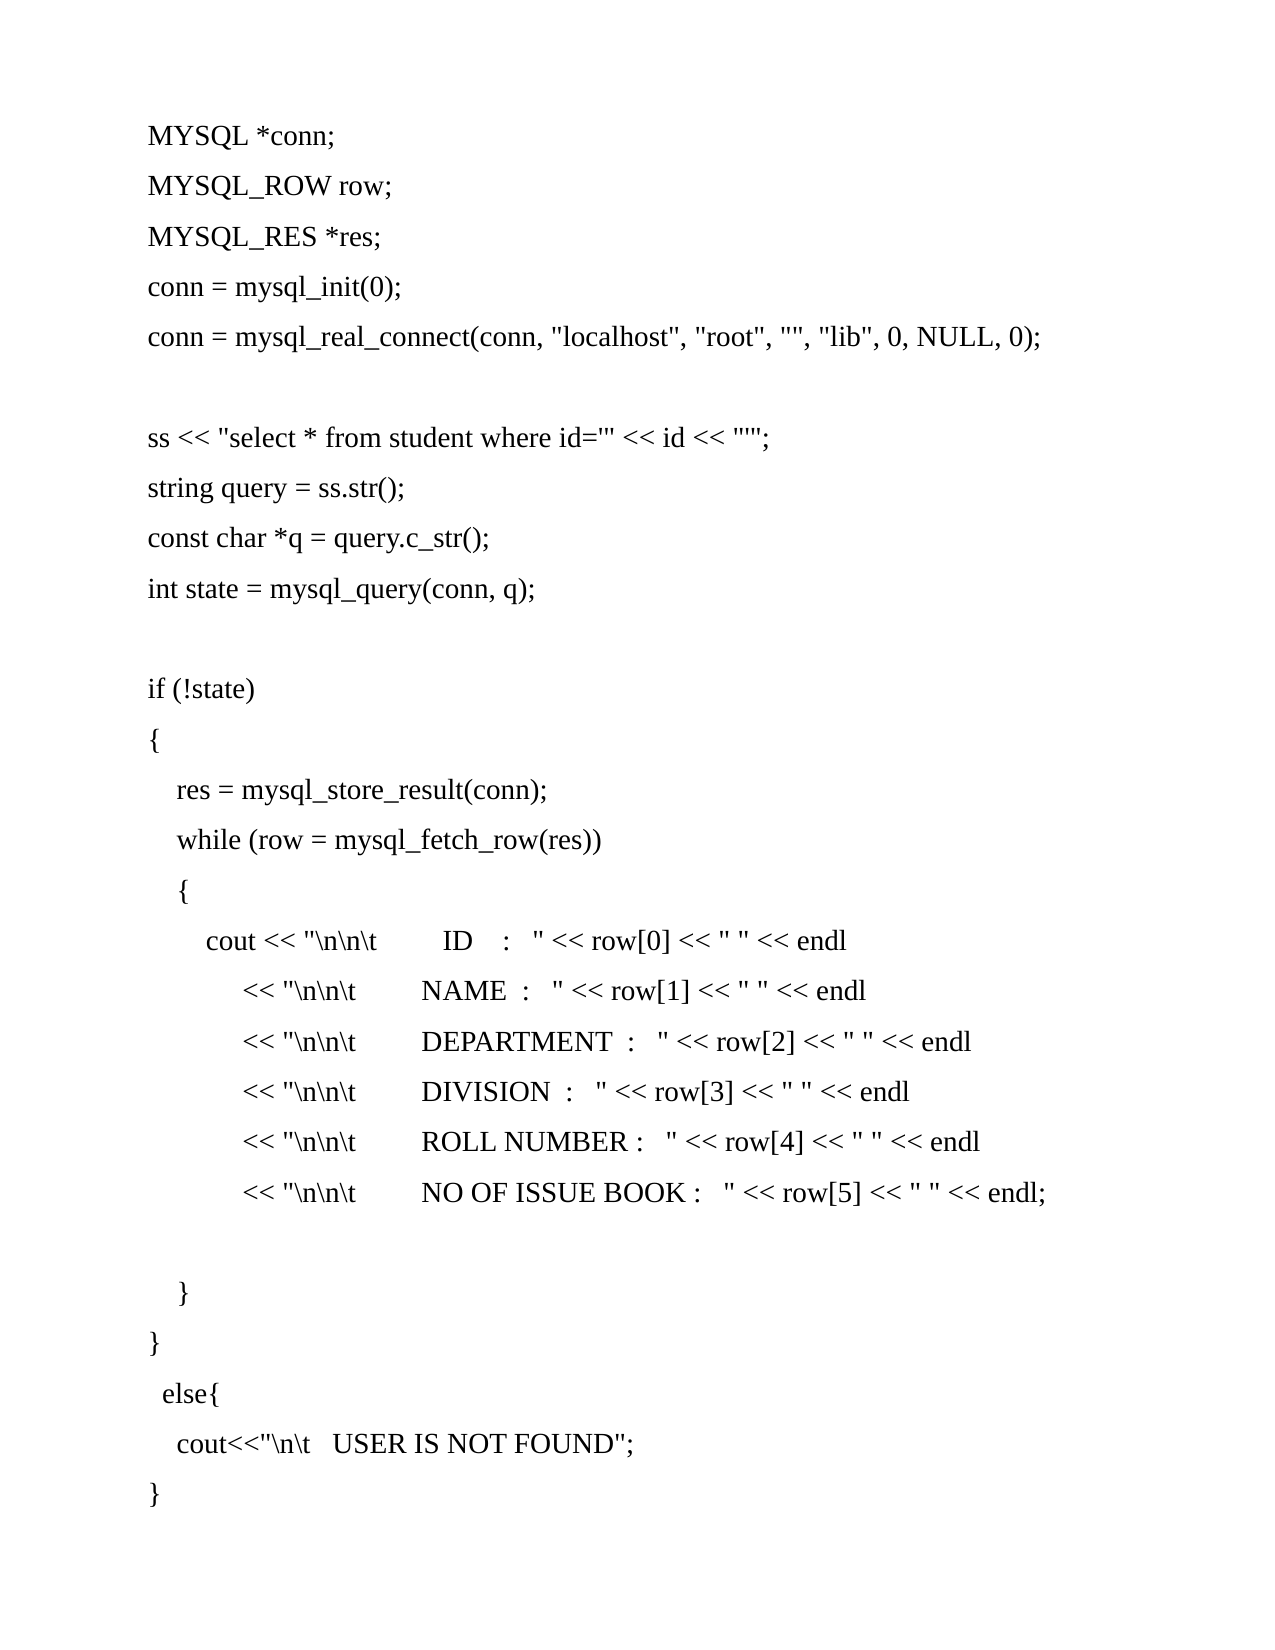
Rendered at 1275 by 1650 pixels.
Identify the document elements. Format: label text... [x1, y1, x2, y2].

text if (!state) [118, 672, 1157, 705]
text } [118, 1275, 1157, 1309]
text MYSQL_RES *res; [118, 219, 1157, 252]
text { [118, 873, 1157, 906]
text while (row = mysql_fetch_row(res)) [118, 822, 1157, 856]
text else{ [118, 1376, 1157, 1409]
text } [118, 1477, 1157, 1510]
text << "\n\n\t DIVISION : " << row[3] << " " << endl [118, 1074, 1157, 1108]
text int state = mysql_query(conn, q); [118, 571, 1157, 604]
text << "\n\n\t NO OF ISSUE BOOK : " << row[5] << " " << endl; [118, 1175, 1157, 1208]
text conn = mysql_init(0); [118, 269, 1157, 303]
text { [118, 722, 1157, 755]
text ss << "select * from student where id='" << id << "'"; [118, 420, 1157, 453]
text << "\n\n\t NAME : " << row[1] << " " << endl [118, 973, 1157, 1007]
text cout << "\n\n\t ID : " << row[0] << " " << endl [118, 923, 1157, 957]
text cout<<"\n\t USER IS NOT FOUND"; [118, 1426, 1157, 1460]
text conn = mysql_real_connect(conn, "localhost", "root", "", "lib", 0, NULL, 0); [118, 319, 1157, 353]
text MYSQL_ROW row; [118, 168, 1157, 202]
text << "\n\n\t DEPARTMENT : " << row[2] << " " << endl [118, 1024, 1157, 1057]
text << "\n\n\t ROLL NUMBER : " << row[4] << " " << endl [118, 1124, 1157, 1158]
text } [118, 1326, 1157, 1359]
text string query = ss.str(); [118, 470, 1157, 504]
text MYSQL *conn; [118, 118, 1157, 152]
text res = mysql_store_result(conn); [118, 772, 1157, 806]
text const char *q = query.c_str(); [118, 521, 1157, 554]
